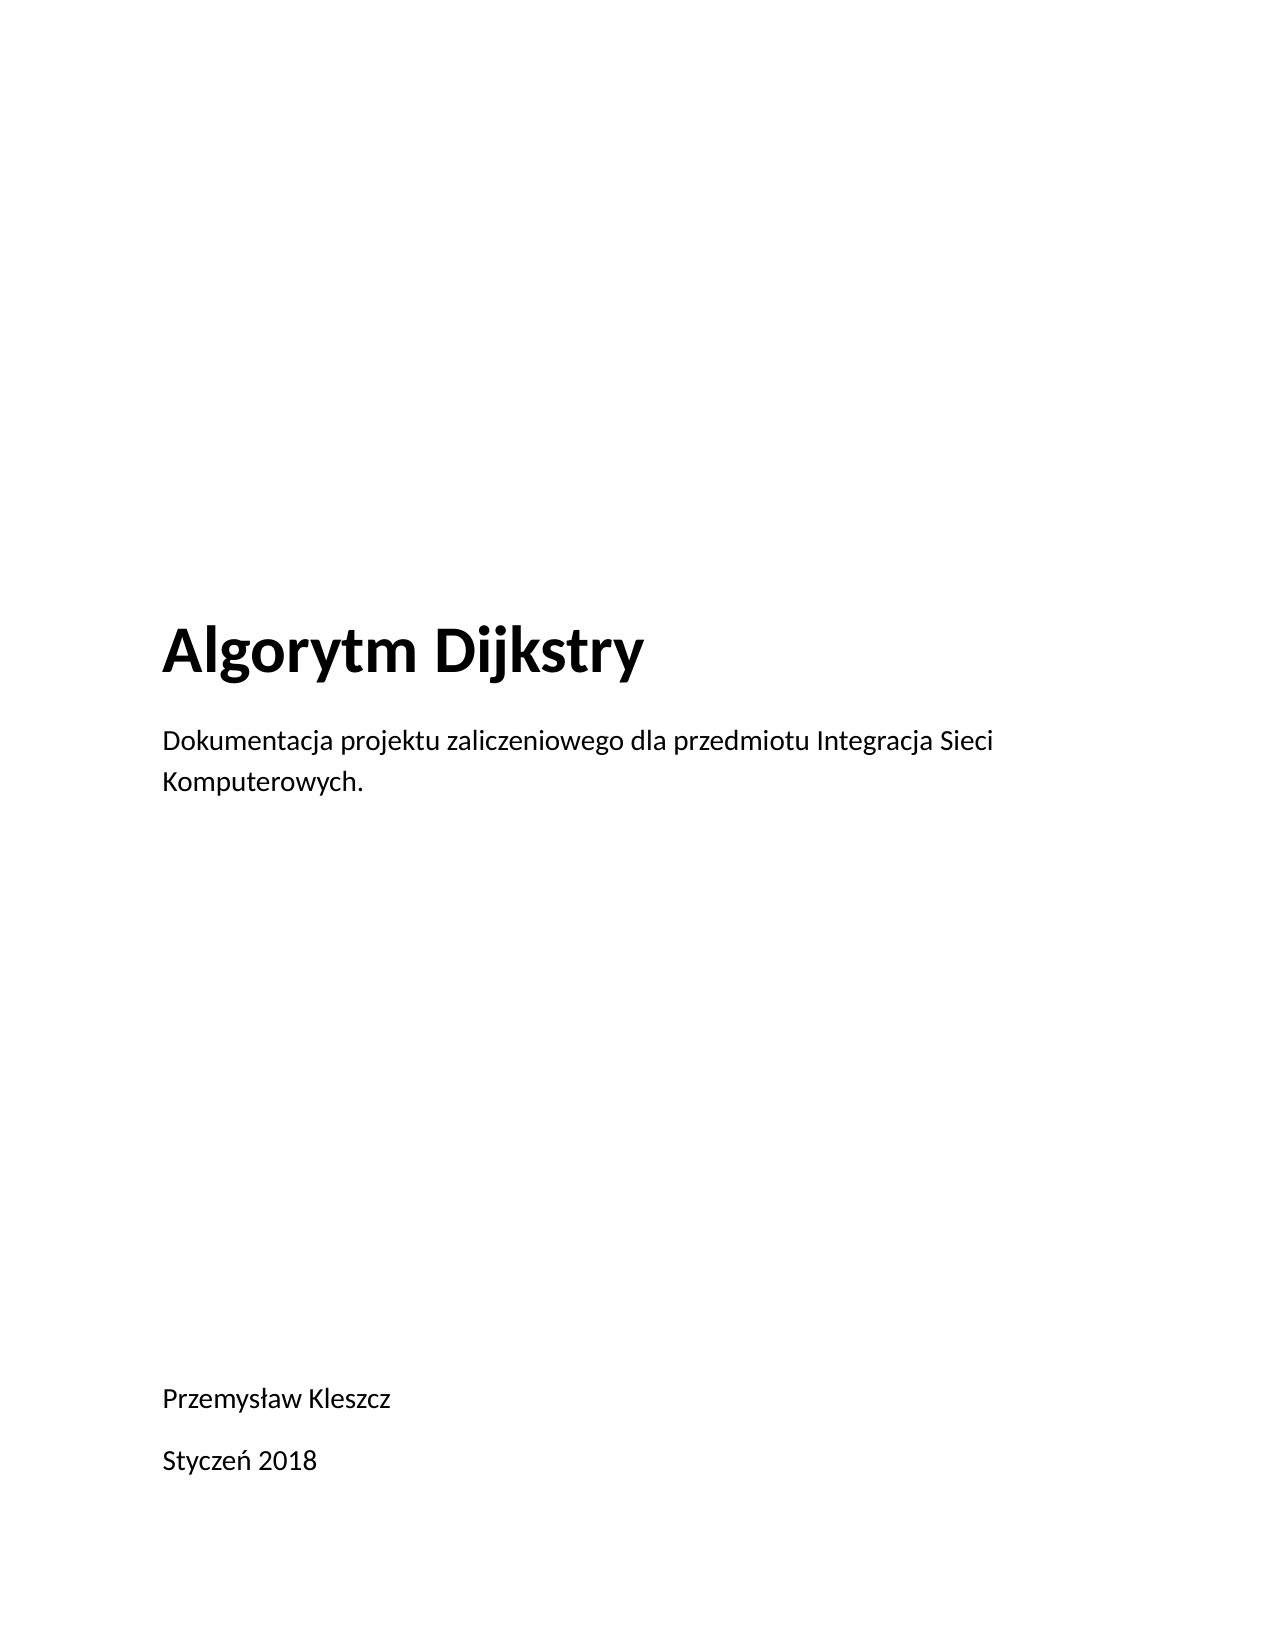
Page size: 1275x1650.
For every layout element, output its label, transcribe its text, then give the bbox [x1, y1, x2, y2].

text Dokumentacja projektu zaliczeniowego dla przedmiotu Integracja Sieci Komputerowych. [162, 722, 1127, 798]
text Styczeń 2018 [162, 1442, 1127, 1478]
text Przemysław Kleszcz [162, 1381, 1127, 1416]
text Algorytm Dijkstry [162, 607, 1127, 689]
